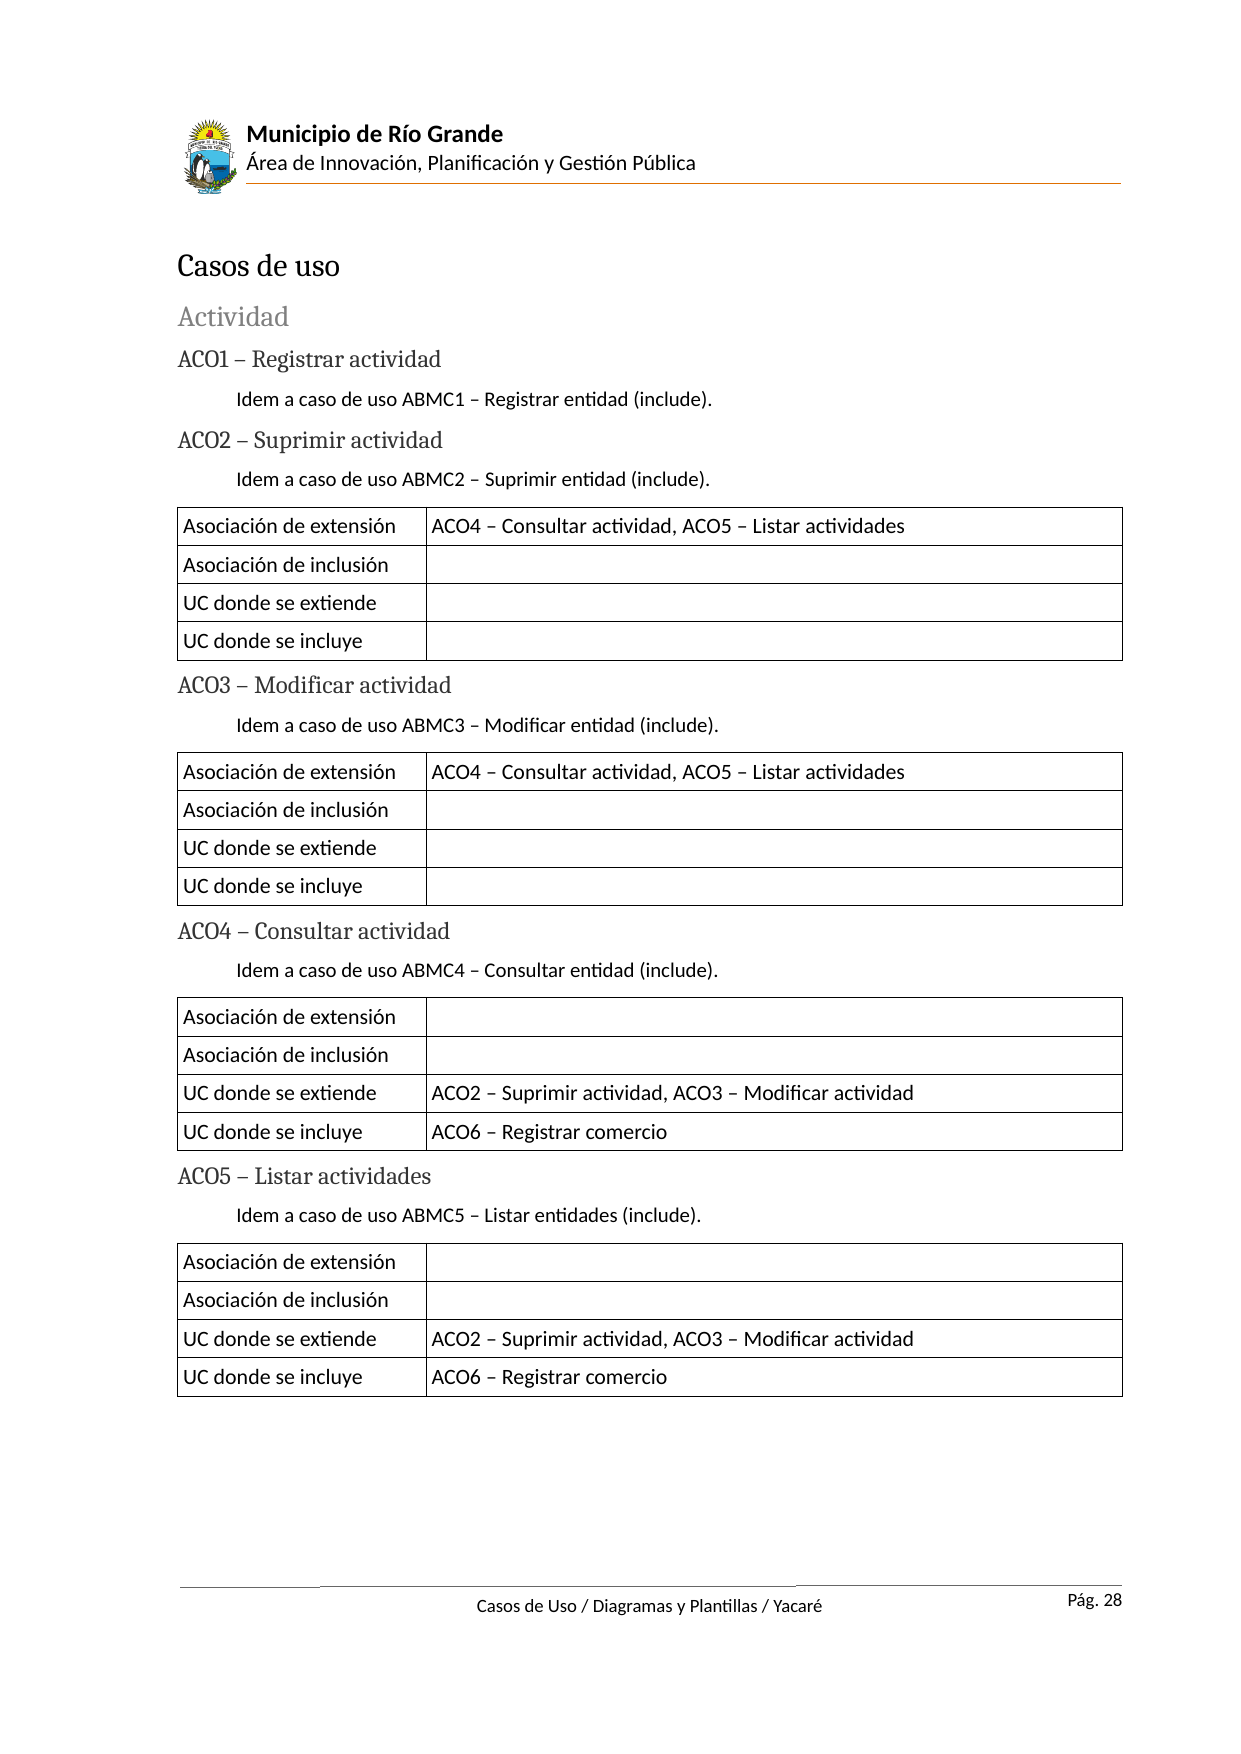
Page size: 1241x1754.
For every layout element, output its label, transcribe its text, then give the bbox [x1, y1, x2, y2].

table_cell [427, 868, 1122, 905]
text Idem a caso de uso ABMC2 – Suprimir entidad (include). [177, 466, 1122, 492]
subtitle ACO2 – Suprimir actividad [177, 426, 1122, 455]
table_cell ACO6 – Registrar comercio [427, 1358, 1122, 1396]
table_cell [427, 1037, 1122, 1074]
table_cell Asociación de inclusión [178, 1282, 426, 1319]
table_cell [427, 830, 1122, 867]
table_cell UC donde se extiende [178, 1075, 426, 1112]
table_header ACO4 – Consultar actividad, ACO5 – Listar actividades [427, 508, 1122, 545]
text Idem a caso de uso ABMC3 – Modificar entidad (include). [177, 712, 1122, 737]
table_cell UC donde se incluye [178, 622, 426, 659]
table_cell [427, 622, 1122, 659]
table_cell UC donde se incluye [178, 1113, 426, 1150]
table_cell UC donde se incluye [178, 868, 426, 905]
subtitle Casos de uso [177, 248, 1122, 285]
table_cell ACO2 – Suprimir actividad, ACO3 – Modificar actividad [427, 1075, 1122, 1112]
table_header Asociación de extensión [178, 1244, 426, 1281]
table_header Asociación de extensión [178, 753, 426, 790]
subtitle ACO4 – Consultar actividad [177, 917, 1122, 945]
table_cell [427, 1282, 1122, 1319]
table_header [427, 1244, 1122, 1281]
table_cell [427, 791, 1122, 828]
subtitle ACO3 – Modificar actividad [177, 671, 1122, 700]
text Idem a caso de uso ABMC4 – Consultar entidad (include). [177, 957, 1122, 982]
table_header [427, 998, 1122, 1036]
text Idem a caso de uso ABMC1 – Registrar entidad (include). [177, 386, 1122, 411]
table_cell Asociación de inclusión [178, 1037, 426, 1074]
table_header Asociación de extensión [178, 508, 426, 545]
table_header Asociación de extensión [178, 998, 426, 1036]
table_cell ACO2 – Suprimir actividad, ACO3 – Modificar actividad [427, 1320, 1122, 1357]
table_cell [427, 546, 1122, 583]
subtitle ACO5 – Listar actividades [177, 1162, 1122, 1191]
table_cell UC donde se extiende [178, 830, 426, 867]
table_cell UC donde se extiende [178, 1320, 426, 1357]
table_cell [427, 584, 1122, 621]
text Idem a caso de uso ABMC5 – Listar entidades (include). [177, 1202, 1122, 1228]
subtitle ACO1 – Registrar actividad [177, 346, 1122, 374]
subtitle Actividad [177, 300, 1122, 333]
table_cell Asociación de inclusión [178, 791, 426, 828]
table_header ACO4 – Consultar actividad, ACO5 – Listar actividades [427, 753, 1122, 790]
table_cell UC donde se incluye [178, 1358, 426, 1396]
table_cell Asociación de inclusión [178, 546, 426, 583]
table_cell ACO6 – Registrar comercio [427, 1113, 1122, 1150]
table_cell UC donde se extiende [178, 584, 426, 621]
